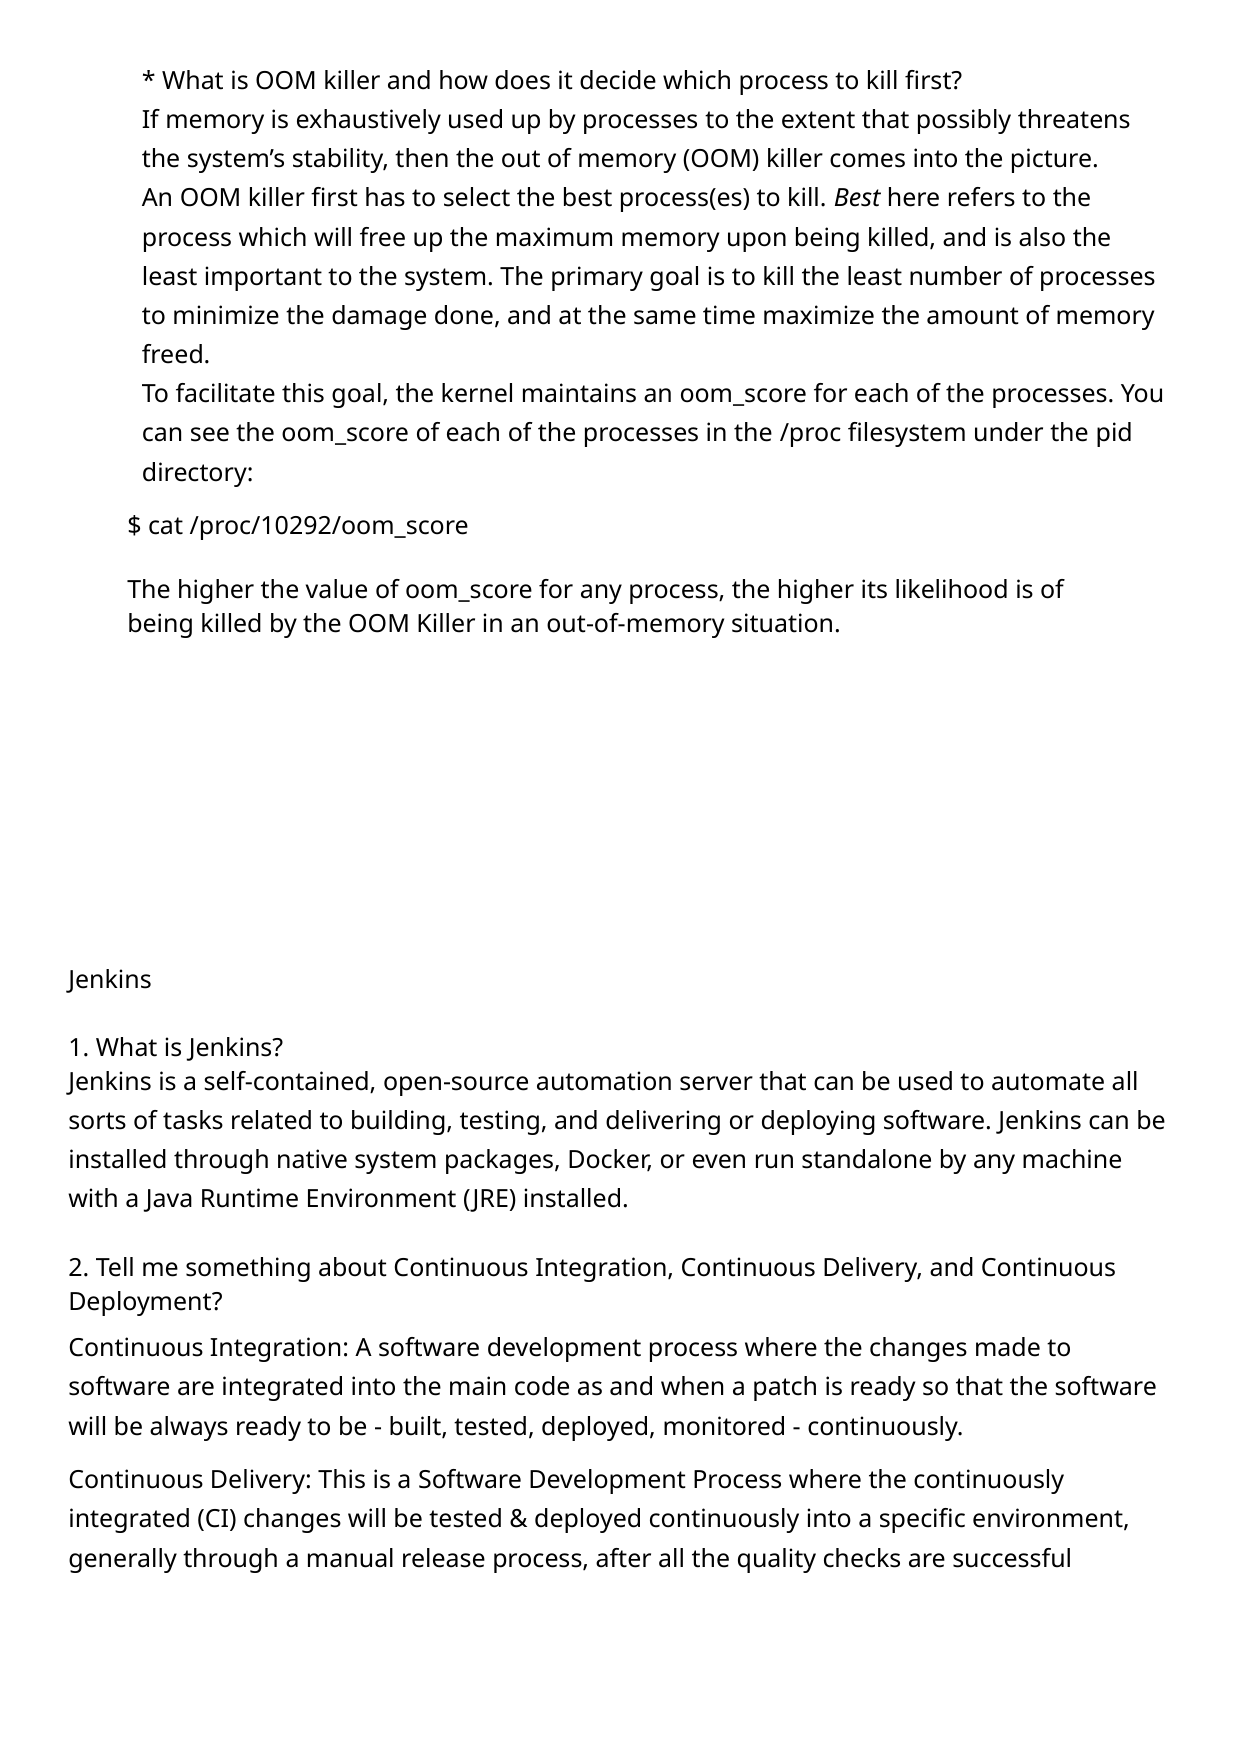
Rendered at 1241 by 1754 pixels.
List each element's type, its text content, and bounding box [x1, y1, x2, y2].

text The higher the value of oom_score for any process, the higher its likelihood is of being killed by the OOM Killer in an out-of-memory situation. [127, 571, 1114, 639]
list * What is OOM killer and how does it decide which process to kill first? If memory is exhaustively used up by processes to the extent that possibly threatens the system’s stability, then the out of memory (OOM) killer comes into the picture. An OOM killer first has to select the best process(es) to kill. Best here refers to the process which will free up the maximum memory upon being killed, and is also the least important to the system. The primary goal is to kill the least number of processes to minimize the damage done, and at the same time maximize the amount of memory freed. To facilitate this goal, the kernel maintains an oom_score for each of the processes. You can see the oom_score of each of the processes in the /proc filesystem under the pid directory: [112, 62, 1173, 488]
text $ cat /proc/10292/oom_score [127, 508, 1114, 542]
subtitle 2. Tell me something about Continuous Integration, Continuous Delivery, and Continuous Deployment? [68, 1249, 1173, 1317]
text Jenkins is a self-contained, open-source automation server that can be used to automate all sorts of tasks related to building, testing, and delivering or deploying software. Jenkins can be installed through native system packages, Docker, or even run standalone by any machine with a Java Runtime Environment (JRE) installed. [68, 1063, 1173, 1215]
text Continuous Integration: A software development process where the changes made to software are integrated into the main code as and when a patch is ready so that the software will be always ready to be - built, tested, deployed, monitored - continuously. [68, 1330, 1173, 1442]
text 1. What is Jenkins? [68, 1029, 1173, 1063]
text Continuous Delivery: This is a Software Development Process where the continuously integrated (CI) changes will be tested & deployed continuously into a specific environment, generally through a manual release process, after all the quality checks are successful [68, 1462, 1173, 1574]
text Jenkins [68, 961, 1173, 995]
